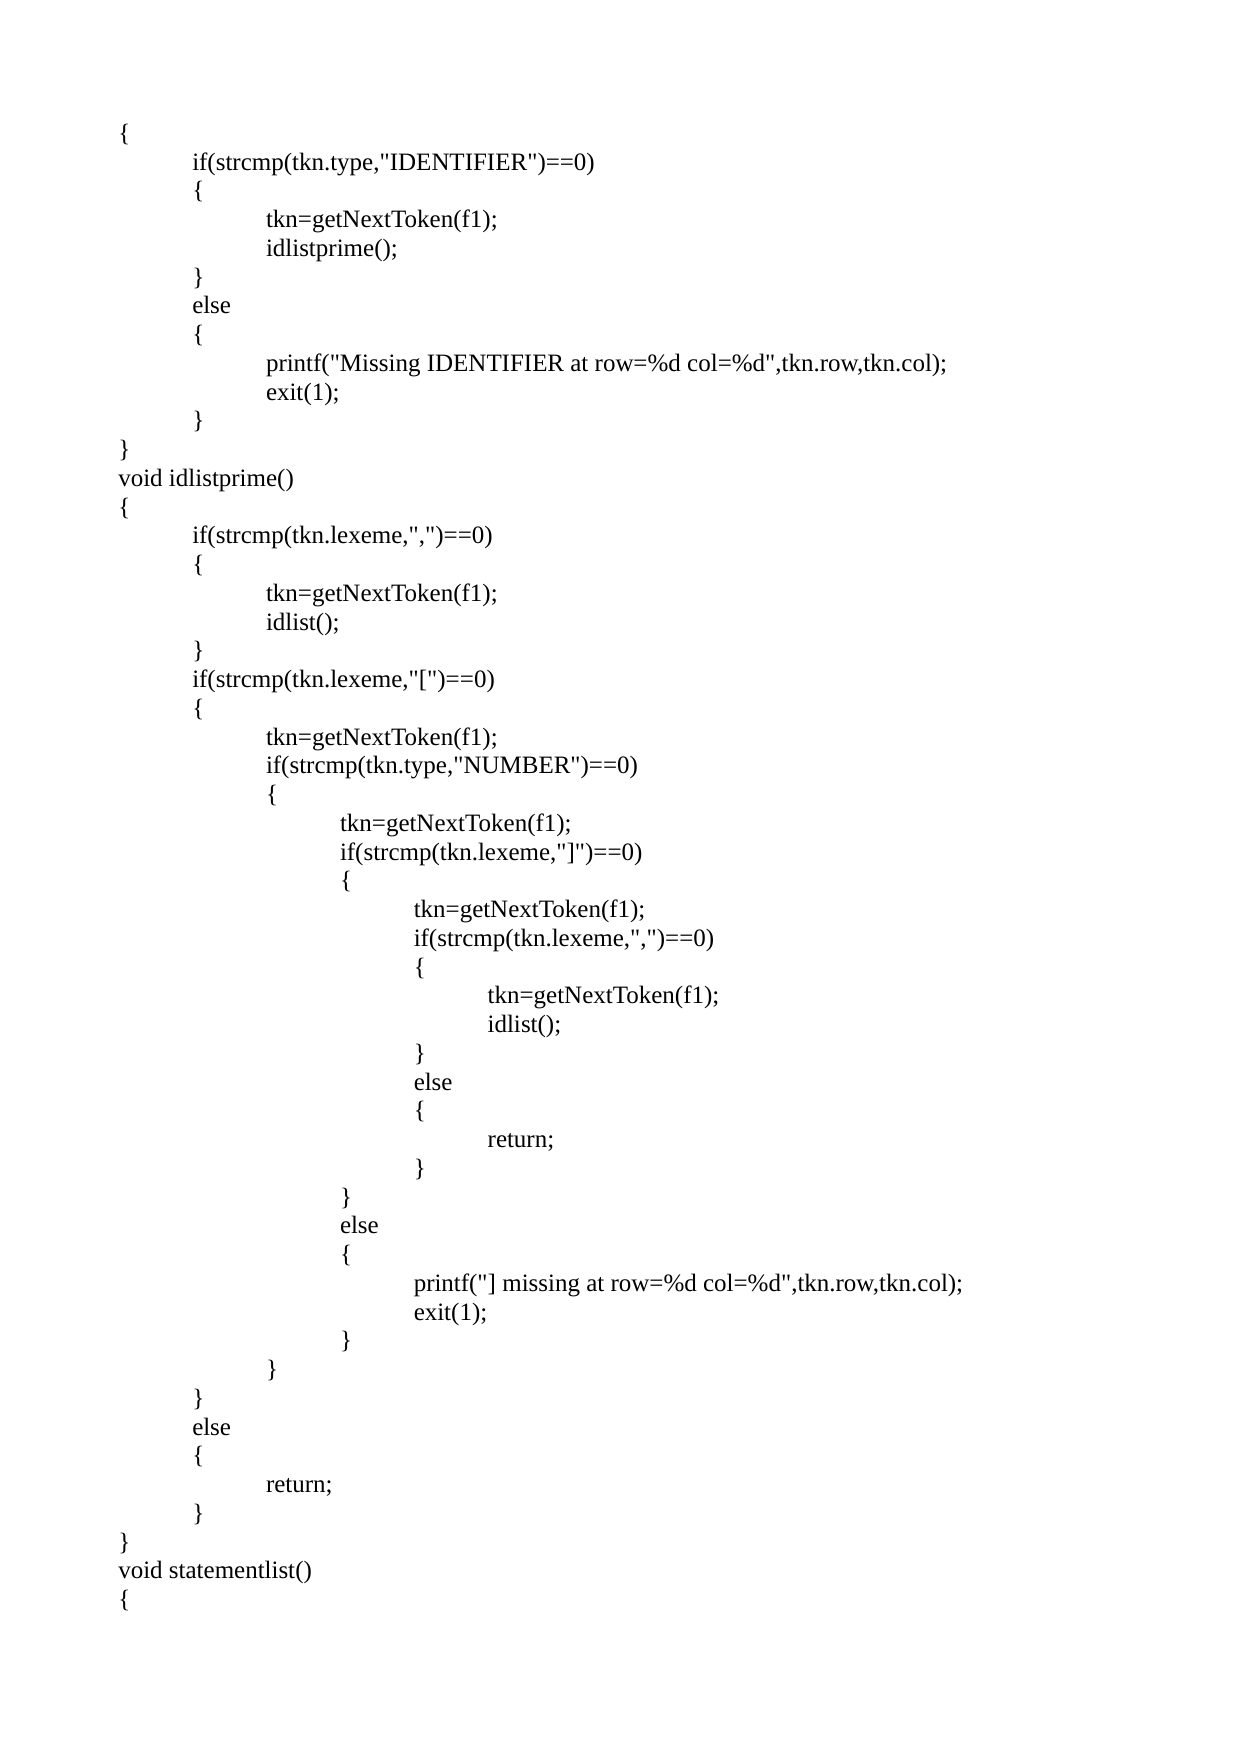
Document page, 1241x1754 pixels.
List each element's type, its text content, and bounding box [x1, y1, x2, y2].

text } [118, 434, 1122, 463]
text { [118, 693, 1122, 722]
text tkn=getNextToken(f1); [118, 808, 1122, 837]
text else [118, 1412, 1122, 1441]
text tkn=getNextToken(f1); [118, 578, 1122, 607]
text else [118, 1211, 1122, 1239]
text exit(1); [118, 377, 1122, 406]
text if(strcmp(tkn.type,"IDENTIFIER")==0) [118, 147, 1122, 176]
text if(strcmp(tkn.type,"NUMBER")==0) [118, 751, 1122, 779]
text } [118, 1038, 1122, 1067]
text } [118, 1153, 1122, 1182]
text if(strcmp(tkn.lexeme,"]")==0) [118, 837, 1122, 866]
text if(strcmp(tkn.lexeme,"[")==0) [118, 664, 1122, 693]
text } [118, 1498, 1122, 1527]
text void statementlist() [118, 1556, 1122, 1584]
text { [118, 549, 1122, 578]
text { [118, 492, 1122, 521]
text { [118, 866, 1122, 894]
text idlistprime(); [118, 233, 1122, 262]
text { [118, 1239, 1122, 1268]
text { [118, 319, 1122, 348]
text } [118, 1182, 1122, 1211]
text { [118, 1096, 1122, 1124]
text { [118, 1584, 1122, 1613]
text return; [118, 1124, 1122, 1153]
text { [118, 1441, 1122, 1469]
text } [118, 1383, 1122, 1412]
text { [118, 176, 1122, 204]
text else [118, 1067, 1122, 1096]
text idlist(); [118, 1009, 1122, 1038]
text idlist(); [118, 607, 1122, 636]
text tkn=getNextToken(f1); [118, 722, 1122, 751]
text } [118, 1326, 1122, 1354]
text } [118, 1354, 1122, 1383]
text exit(1); [118, 1297, 1122, 1326]
text tkn=getNextToken(f1); [118, 204, 1122, 233]
text void idlistprime() [118, 463, 1122, 492]
text return; [118, 1469, 1122, 1498]
text printf("] missing at row=%d col=%d",tkn.row,tkn.col); [118, 1268, 1122, 1297]
text if(strcmp(tkn.lexeme,",")==0) [118, 923, 1122, 952]
text { [118, 779, 1122, 808]
text } [118, 262, 1122, 291]
text { [118, 118, 1122, 147]
text } [118, 1527, 1122, 1556]
text } [118, 406, 1122, 434]
text } [118, 636, 1122, 664]
text tkn=getNextToken(f1); [118, 981, 1122, 1009]
text if(strcmp(tkn.lexeme,",")==0) [118, 521, 1122, 549]
text tkn=getNextToken(f1); [118, 894, 1122, 923]
text { [118, 952, 1122, 981]
text else [118, 291, 1122, 319]
text printf("Missing IDENTIFIER at row=%d col=%d",tkn.row,tkn.col); [118, 348, 1122, 377]
